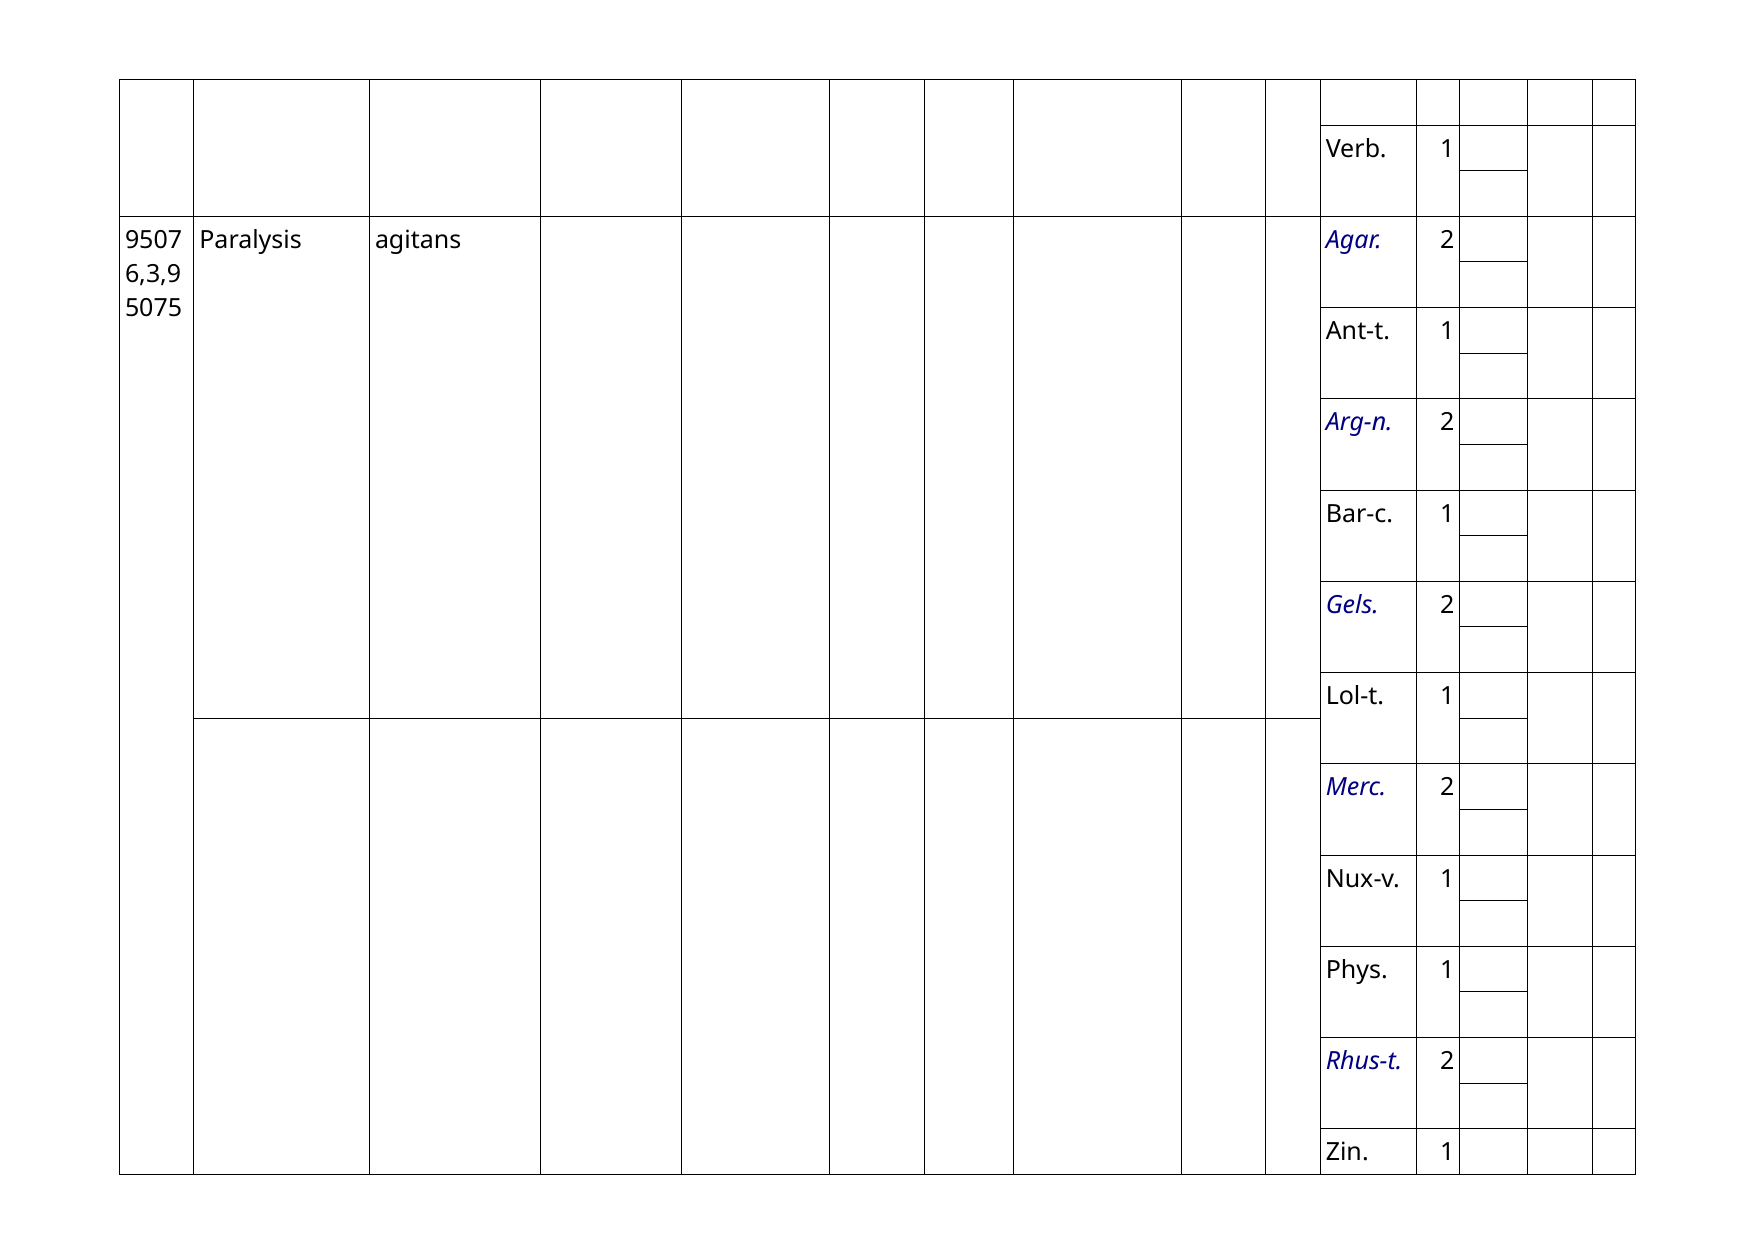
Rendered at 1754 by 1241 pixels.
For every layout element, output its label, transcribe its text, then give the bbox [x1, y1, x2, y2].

table_cell [1460, 901, 1527, 946]
table_cell [1460, 582, 1527, 626]
table_cell [1460, 1084, 1527, 1128]
table_cell Merc. [1321, 764, 1416, 854]
table_cell [541, 719, 681, 1174]
table_cell [1417, 80, 1459, 124]
table_cell [682, 80, 829, 216]
table_cell [1593, 673, 1635, 763]
table_cell [1528, 491, 1592, 581]
table_cell 1 [1417, 947, 1459, 1037]
table_cell [1460, 445, 1527, 489]
table_cell [1460, 627, 1527, 672]
table_cell [1528, 80, 1592, 124]
table_cell agitans [370, 217, 540, 718]
table_cell [370, 719, 540, 1174]
table_cell [1593, 80, 1635, 124]
table_cell [1460, 354, 1527, 398]
table_cell [1593, 491, 1635, 581]
table_cell [1182, 719, 1265, 1174]
table_cell Gels. [1321, 582, 1416, 672]
table_cell [1014, 719, 1181, 1174]
table_cell [1182, 80, 1265, 216]
table_cell [1528, 764, 1592, 854]
table_cell 1 [1417, 308, 1459, 398]
table_cell [1593, 856, 1635, 946]
table_cell [1321, 80, 1416, 124]
table_cell 1 [1417, 126, 1459, 216]
table_cell [370, 80, 540, 216]
table_cell Verb. [1321, 126, 1416, 216]
table_cell [1593, 308, 1635, 398]
table_cell [1593, 947, 1635, 1037]
table_cell [1528, 947, 1592, 1037]
table_cell [830, 80, 924, 216]
table_cell [1593, 764, 1635, 854]
table_cell [1593, 126, 1635, 216]
table_cell [1460, 1129, 1527, 1174]
table_cell 2 [1417, 1038, 1459, 1128]
table_cell [830, 217, 924, 718]
table_cell Ant-t. [1321, 308, 1416, 398]
table_cell [1460, 491, 1527, 535]
table_cell [925, 217, 1013, 718]
table_cell Rhus-t. [1321, 1038, 1416, 1128]
table_cell Phys. [1321, 947, 1416, 1037]
table_cell [1266, 217, 1320, 718]
table_cell 2 [1417, 764, 1459, 854]
table_cell [1460, 262, 1527, 307]
table_cell [1528, 1038, 1592, 1128]
table_cell [925, 719, 1013, 1174]
table_cell [682, 217, 829, 718]
table_cell [541, 80, 681, 216]
table_cell [1460, 308, 1527, 353]
table_cell [1593, 399, 1635, 489]
table_cell Lol-t. [1321, 673, 1416, 763]
table_cell [1460, 719, 1527, 763]
table_cell [1266, 80, 1320, 216]
table_cell [1460, 536, 1527, 581]
table_cell 95076,3,95075 [120, 217, 193, 1174]
table_cell [1528, 856, 1592, 946]
table_cell [1528, 126, 1592, 216]
table_cell Agar. [1321, 217, 1416, 307]
table_cell [1460, 673, 1527, 718]
table_cell [1014, 217, 1181, 718]
table_cell [1460, 992, 1527, 1037]
table_cell Nux-v. [1321, 856, 1416, 946]
table_cell [1528, 1129, 1592, 1174]
table_cell 1 [1417, 673, 1459, 763]
table_cell [1460, 217, 1527, 261]
table_cell [830, 719, 924, 1174]
table_cell 1 [1417, 491, 1459, 581]
table_cell [194, 719, 369, 1174]
table_cell Paralysis [194, 217, 369, 718]
table_cell Arg-n. [1321, 399, 1416, 489]
table_cell [194, 80, 369, 216]
table_cell Bar-c. [1321, 491, 1416, 581]
table_cell [1460, 764, 1527, 809]
table_cell 1 [1417, 1129, 1459, 1174]
table_cell [1460, 1038, 1527, 1083]
table_cell [682, 719, 829, 1174]
table_cell [1460, 80, 1527, 124]
table_cell [925, 80, 1013, 216]
table_cell [1593, 1129, 1635, 1174]
table_cell 2 [1417, 582, 1459, 672]
table_cell Zin. [1321, 1129, 1416, 1174]
table_cell [541, 217, 681, 718]
table_cell [1460, 810, 1527, 854]
table_cell [1528, 217, 1592, 307]
table_cell [1528, 582, 1592, 672]
table_cell [1528, 673, 1592, 763]
table_cell [1593, 217, 1635, 307]
table_cell [1460, 126, 1527, 170]
table_cell [1182, 217, 1265, 718]
table_cell [1460, 856, 1527, 900]
table_cell 2 [1417, 399, 1459, 489]
table_cell [1593, 582, 1635, 672]
table_cell 1 [1417, 856, 1459, 946]
table_cell [1266, 719, 1320, 1174]
table_cell [1014, 80, 1181, 216]
table_cell [1528, 399, 1592, 489]
table_cell [1593, 1038, 1635, 1128]
table_cell [120, 80, 193, 216]
table_cell [1460, 947, 1527, 991]
table_cell [1460, 399, 1527, 444]
table_cell 2 [1417, 217, 1459, 307]
table_cell [1528, 308, 1592, 398]
table_cell [1460, 171, 1527, 216]
